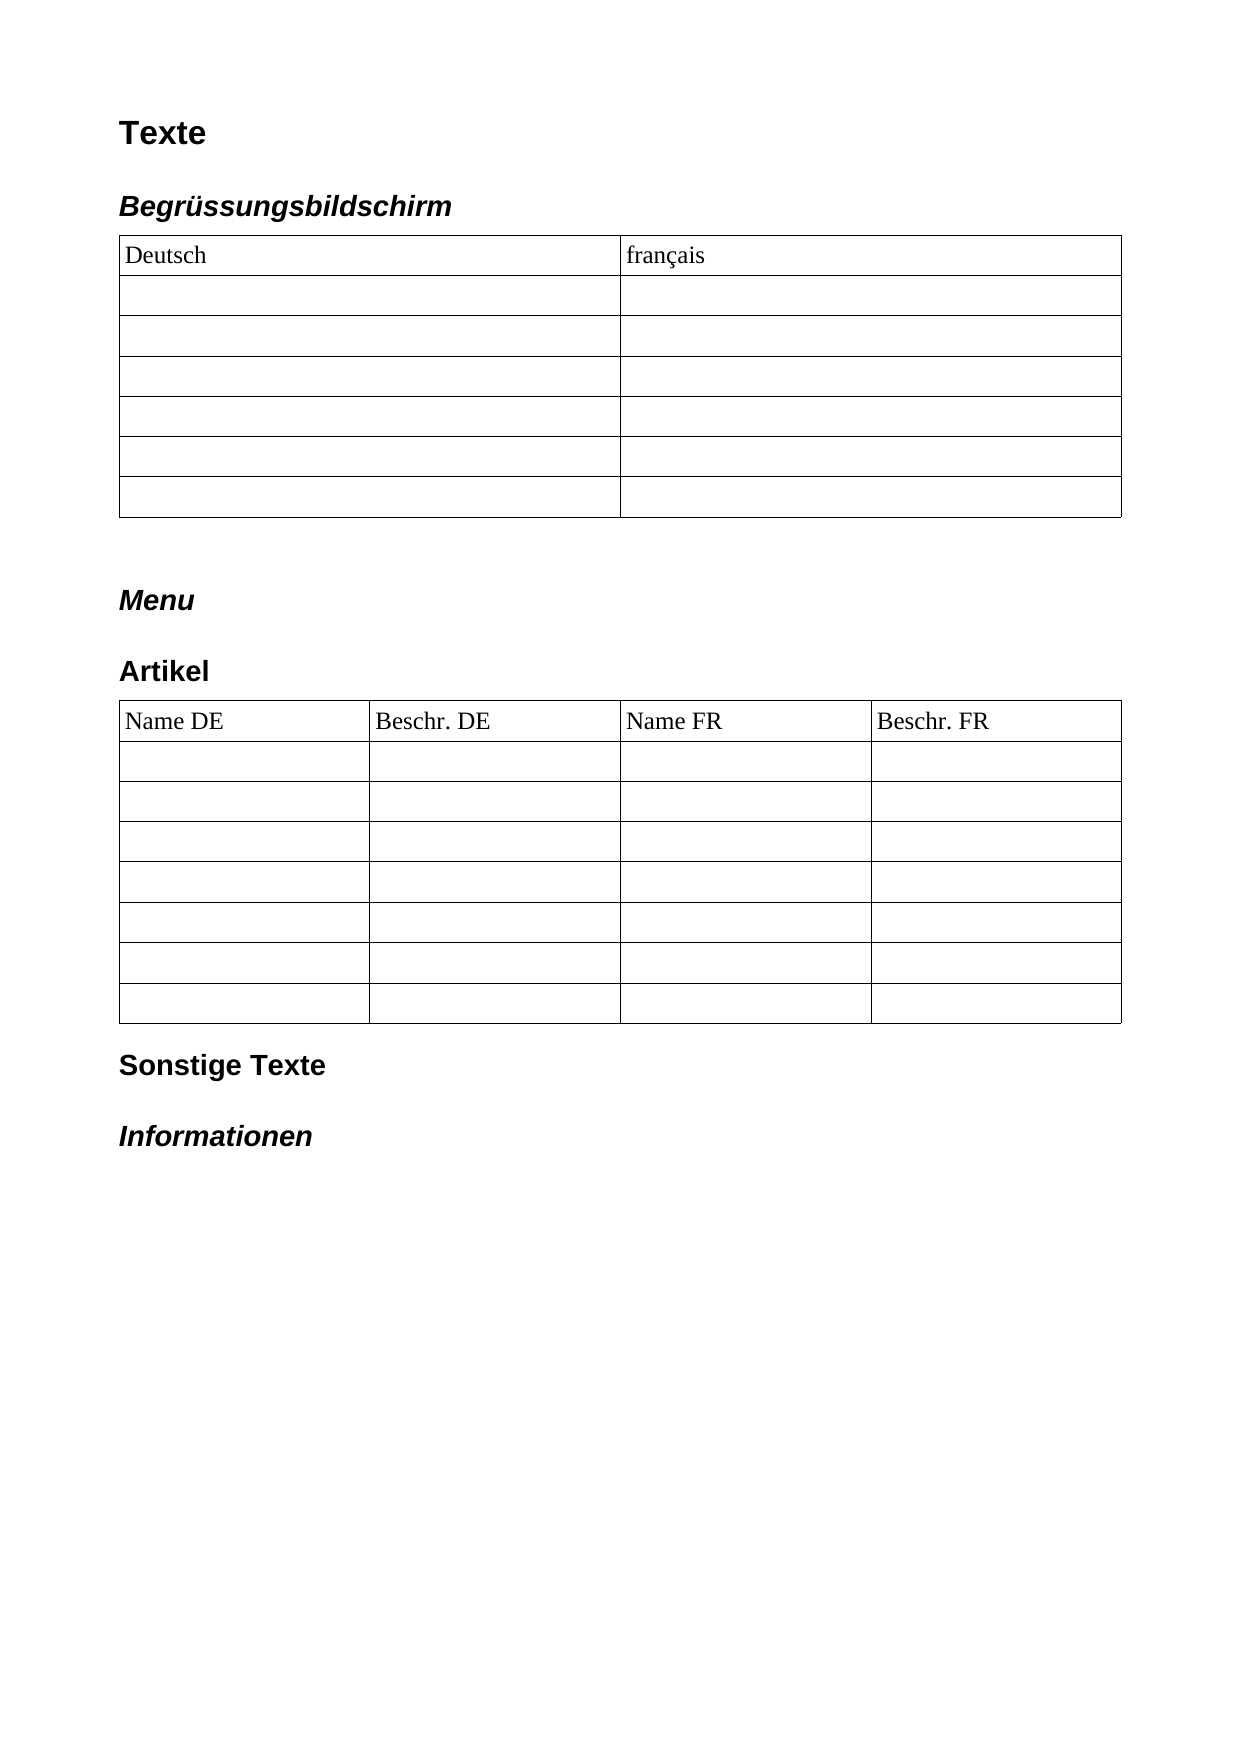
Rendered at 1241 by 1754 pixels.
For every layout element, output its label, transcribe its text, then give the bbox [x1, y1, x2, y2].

table_header Deutsch [120, 236, 620, 275]
table_cell [120, 397, 620, 436]
table_cell [120, 357, 620, 396]
subtitle Begrüssungsbildschirm [119, 189, 1121, 222]
table_cell [872, 862, 1121, 902]
table_cell [621, 984, 871, 1023]
table_header français [621, 236, 1121, 275]
subtitle Informationen [119, 1119, 1121, 1152]
table_cell [370, 903, 620, 942]
table_header Name DE [120, 701, 369, 741]
table_cell [872, 943, 1121, 983]
table_cell [120, 943, 369, 983]
table_cell [621, 477, 1121, 517]
table_cell [120, 822, 369, 861]
table_cell [621, 903, 871, 942]
table_cell [120, 437, 620, 476]
table_cell [621, 357, 1121, 396]
table_cell [120, 477, 620, 517]
table_cell [370, 782, 620, 821]
table_cell [120, 782, 369, 821]
table_cell [621, 316, 1121, 356]
subtitle Texte [119, 112, 1121, 151]
subtitle Artikel [119, 654, 1121, 688]
table_header Name FR [621, 701, 871, 741]
table_header Beschr. DE [370, 701, 620, 741]
table_cell [370, 822, 620, 861]
table_cell [872, 742, 1121, 781]
subtitle Menu [119, 583, 1121, 617]
table_cell [370, 742, 620, 781]
table_header Beschr. FR [872, 701, 1121, 741]
table_cell [120, 984, 369, 1023]
table_cell [370, 943, 620, 983]
table_cell [621, 437, 1121, 476]
table_cell [120, 742, 369, 781]
table_cell [621, 397, 1121, 436]
table_cell [872, 822, 1121, 861]
table_cell [120, 862, 369, 902]
table_cell [621, 822, 871, 861]
table_cell [120, 276, 620, 315]
table_cell [621, 742, 871, 781]
table_cell [621, 276, 1121, 315]
table_cell [370, 984, 620, 1023]
table_cell [872, 782, 1121, 821]
table_cell [621, 943, 871, 983]
table_cell [370, 862, 620, 902]
subtitle Sonstige Texte [119, 1048, 1121, 1081]
table_cell [621, 782, 871, 821]
table_cell [872, 903, 1121, 942]
table_cell [120, 316, 620, 356]
table_cell [872, 984, 1121, 1023]
table_cell [621, 862, 871, 902]
table_cell [120, 903, 369, 942]
